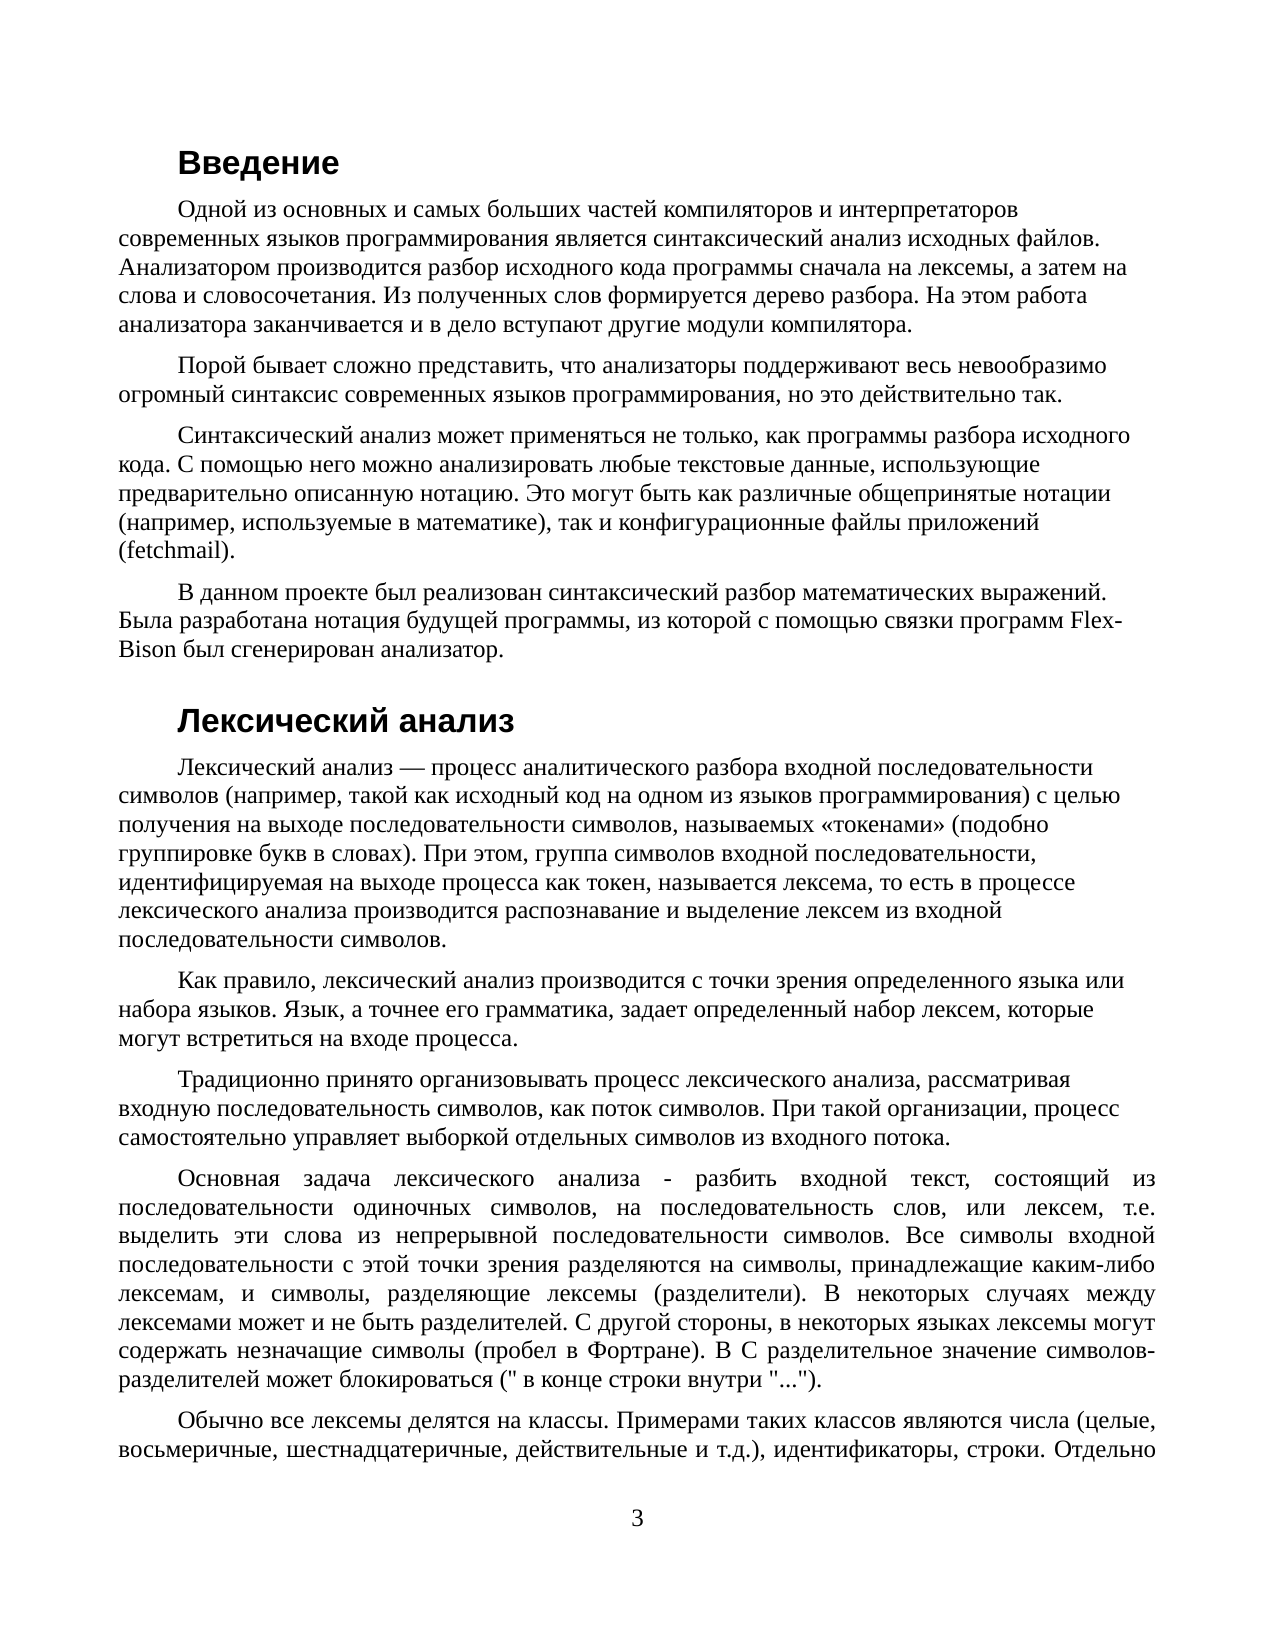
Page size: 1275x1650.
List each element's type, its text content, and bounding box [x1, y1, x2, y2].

text В данном проекте был реализован синтаксический разбор математических выражений. Была разработана нотация будущей программы, из которой с помощью связки программ Flex-Bison был сгенерирован анализатор. [118, 577, 1157, 663]
text Традиционно принято организовывать процесс лексического анализа, рассматривая входную последовательность символов, как поток символов. При такой организации, процесс самостоятельно управляет выборкой отдельных символов из входного потока. [118, 1064, 1157, 1150]
subtitle Введение [118, 143, 1157, 182]
text Обычно все лексемы делятся на классы. Примерами таких классов являются числа (целые, восьмеричные, шестнадцатеричные, действительные и т.д.), идентификаторы, строки. Отдельно [118, 1405, 1157, 1463]
text Порой бывает сложно представить, что анализаторы поддерживают весь невообразимо огромный синтаксис современных языков программирования, но это действительно так. [118, 351, 1157, 408]
subtitle Лексический анализ [118, 701, 1157, 739]
text Основная задача лексического анализа - разбить входной текст, состоящий из последовательности одиночных символов, на последовательность слов, или лексем, т.е. выделить эти слова из непрерывной последовательности символов. Все символы входной последовательности с этой точки зрения разделяются на символы, принадлежащие каким-либо лексемам, и символы, разделяющие лексемы (разделители). В некоторых случаях между лексемами может и не быть разделителей. С другой стороны, в некоторых языках лексемы могут содержать незначащие символы (пробел в Фортране). В С разделительное значение символов- разделителей может блокироваться ('' в конце строки внутри "..."). [118, 1163, 1157, 1393]
text Лексический анализ — процесс аналитического разбора входной последовательности символов (например, такой как исходный код на одном из языков программирования) с целью получения на выходе последовательности символов, называемых «токенами» (подобно группировке букв в словах). При этом, группа символов входной последовательности, идентифицируемая на выходе процесса как токен, называется лексема, то есть в процессе лексического анализа производится распознавание и выделение лексем из входной последовательности символов. [118, 752, 1157, 953]
text Как правило, лексический анализ производится с точки зрения определенного языка или набора языков. Язык, а точнее его грамматика, задает определенный набор лексем, которые могут встретиться на входе процесса. [118, 965, 1157, 1052]
text Синтаксический анализ может применяться не только, как программы разбора исходного кода. С помощью него можно анализировать любые текстовые данные, использующие предварительно описанную нотацию. Это могут быть как различные общепринятые нотации (например, используемые в математике), так и конфигурационные файлы приложений (fetchmail). [118, 421, 1157, 564]
text Одной из основных и самых больших частей компиляторов и интерпретаторов современных языков программирования является синтаксический анализ исходных файлов. Анализатором производится разбор исходного кода программы сначала на лексемы, а затем на слова и словосочетания. Из полученных слов формируется дерево разбора. На этом работа анализатора заканчивается и в дело вступают другие модули компилятора. [118, 194, 1157, 338]
